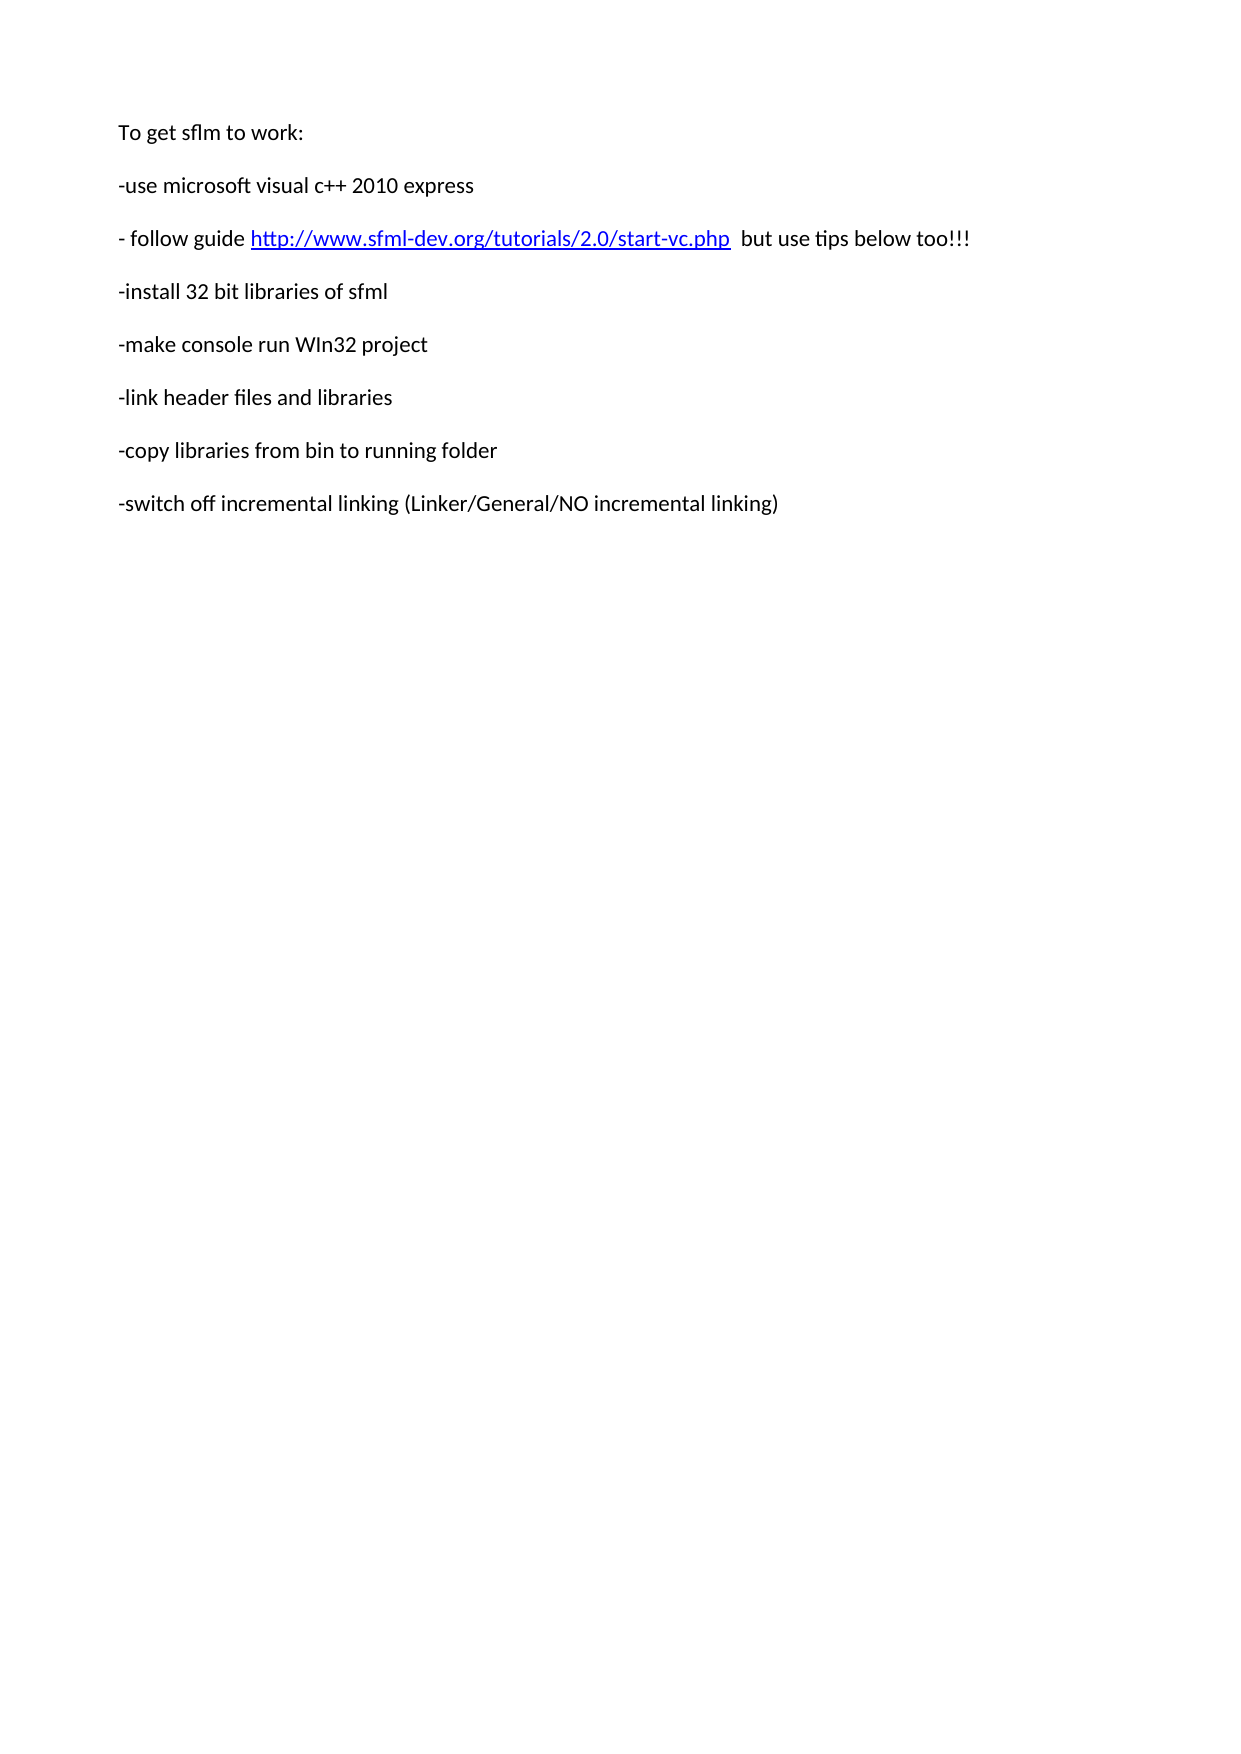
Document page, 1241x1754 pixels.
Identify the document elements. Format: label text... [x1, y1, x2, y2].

text -copy libraries from bin to running folder [118, 436, 1122, 464]
text To get sflm to work: [118, 118, 1122, 146]
text -switch off incremental linking (Linker/General/NO incremental linking) [118, 489, 1122, 517]
text -make console run WIn32 project [118, 330, 1122, 358]
text - follow guide http://www.sfml-dev.org/tutorials/2.0/start-vc.php but use tips below too!!! [118, 224, 1122, 252]
text -use microsoft visual c++ 2010 express [118, 171, 1122, 199]
text -install 32 bit libraries of sfml [118, 277, 1122, 305]
text -link header files and libraries [118, 383, 1122, 411]
